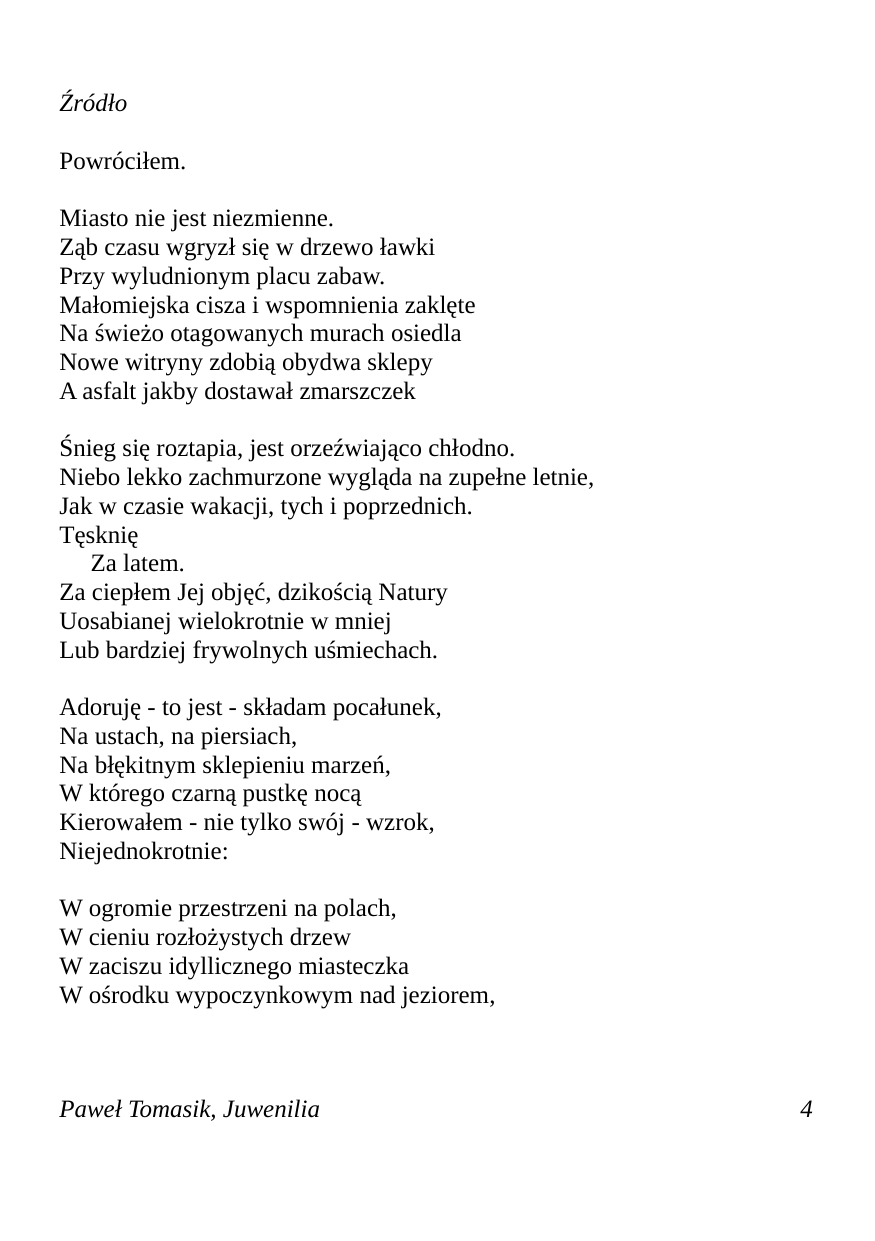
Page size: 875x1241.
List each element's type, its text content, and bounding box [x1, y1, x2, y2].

text W zaciszu idyllicznego miasteczka W ośrodku wypoczynkowym nad jeziorem, [59, 951, 815, 1008]
text Adoruję - to jest - składam pocałunek, Na ustach, na piersiach, Na błękitnym sklepieniu marzeń, W którego czarną pustkę nocą Kierowałem - nie tylko swój - wzrok, Niejednokrotnie: [59, 692, 815, 865]
text W ogromie przestrzeni na polach, W cieniu rozłożystych drzew [59, 893, 815, 951]
text Źródło [59, 88, 815, 117]
text Miasto nie jest niezmienne. Ząb czasu wgryzł się w drzewo ławki Przy wyludnionym placu zabaw. Małomiejska cisza i wspomnienia zaklęte Na świeżo otagowanych murach osiedla Nowe witryny zdobią obydwa sklepy A asfalt jakby dostawał zmarszczek [59, 203, 815, 405]
text Śnieg się roztapia, jest orzeźwiająco chłodno. Niebo lekko zachmurzone wygląda na zupełne letnie, Jak w czasie wakacji, tych i poprzednich. Tęsknię Za latem. Za ciepłem Jej objęć, dzikością Natury Uosabianej wielokrotnie w mniej Lub bardziej frywolnych uśmiechach. [59, 433, 815, 663]
text Powróciłem. [59, 146, 815, 175]
